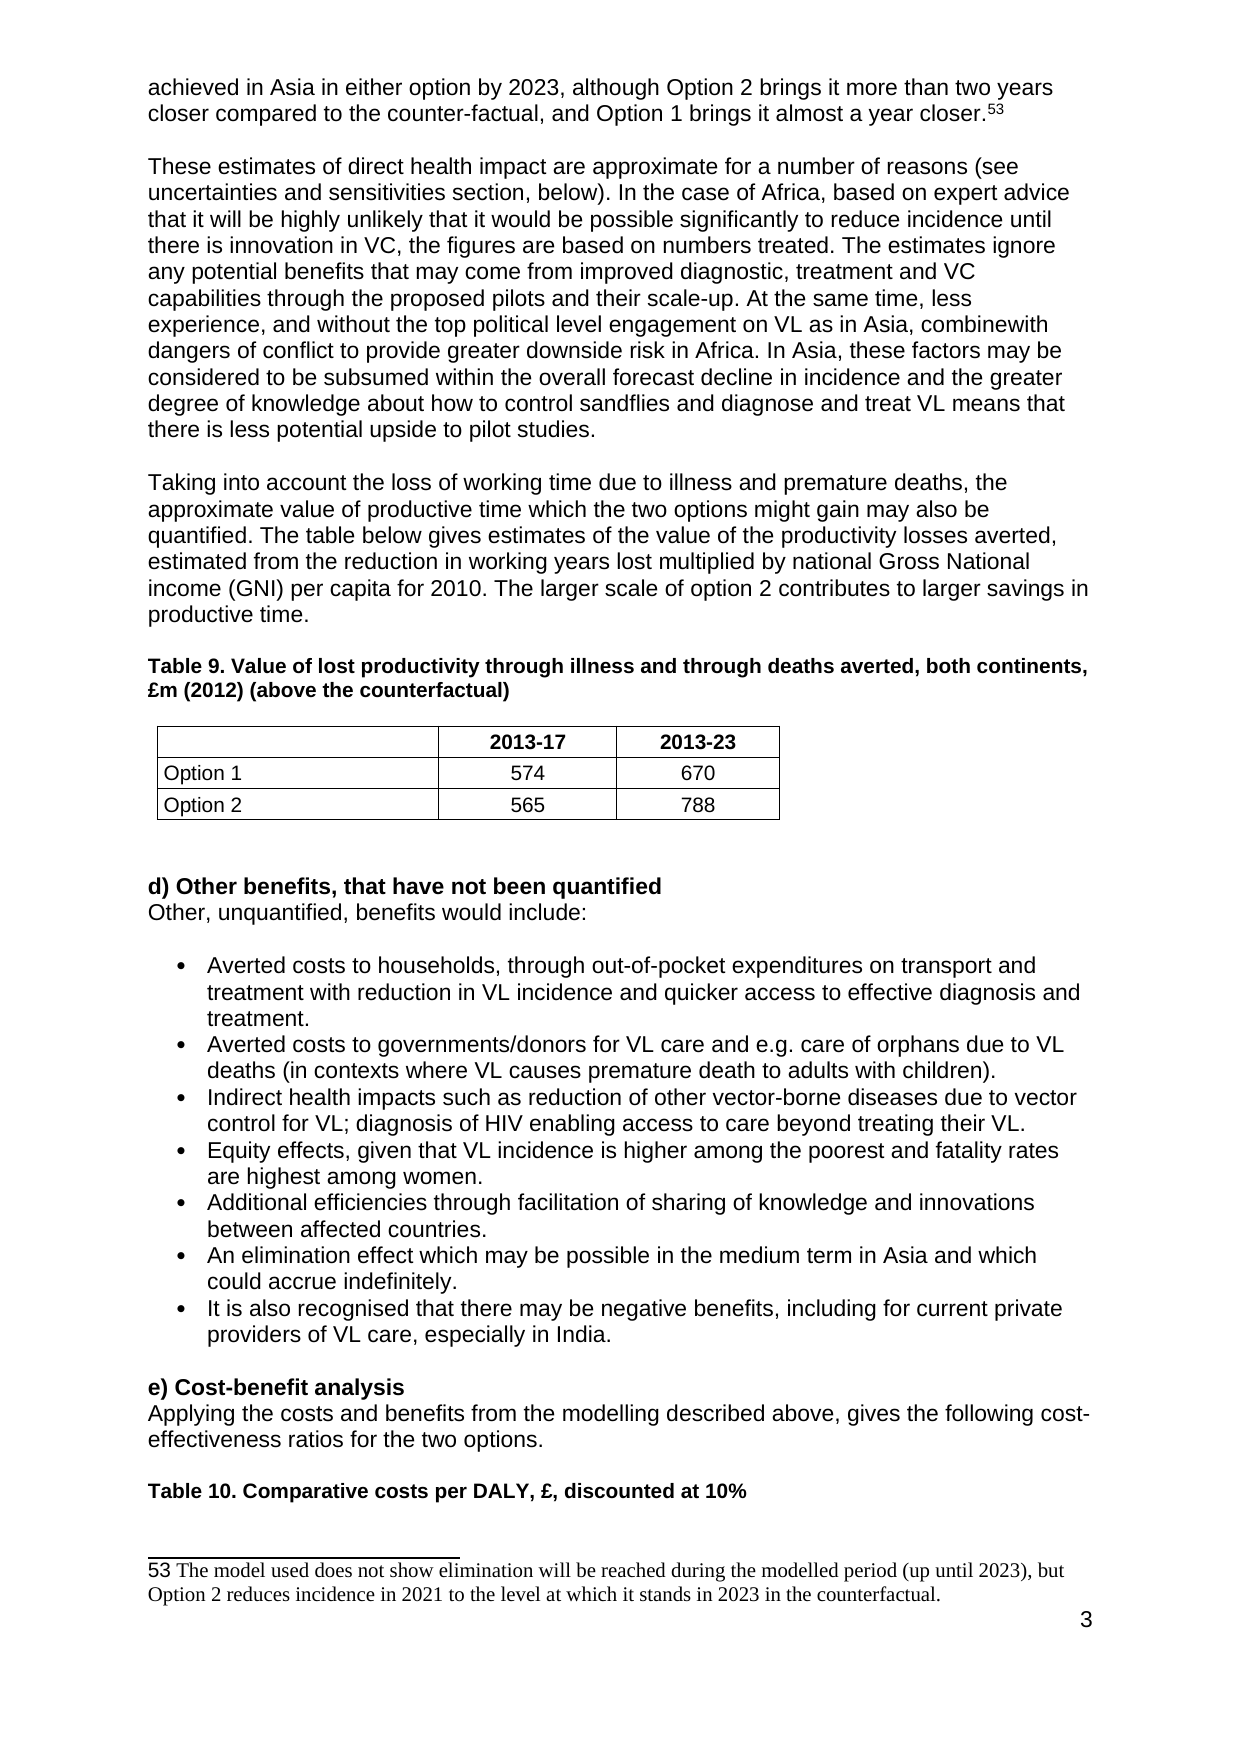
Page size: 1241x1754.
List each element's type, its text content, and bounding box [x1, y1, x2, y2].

text e) Cost-benefit analysis [148, 1374, 1092, 1400]
list Averted costs to households, through out-of-pocket expenditures on transport and treatment with reduction in VL incidence and quicker access to effective diagnosis and treatment. [177, 952, 1092, 1031]
list An elimination effect which may be possible in the medium term in Asia and which could accrue indefinitely. [177, 1242, 1092, 1295]
table_cell 565 [439, 789, 616, 819]
text Taking into account the loss of working time due to illness and premature deaths, the approximate value of productive time which the two options might gain may also be quantified. The table below gives estimates of the value of the productivity losses averted, estimated from the reduction in working years lost multiplied by national Gross National income (GNI) per capita for 2010. The larger scale of option 2 contributes to larger savings in productive time. [148, 469, 1092, 627]
text Applying the costs and benefits from the modelling described above, gives the following cost-effectiveness ratios for the two options. [148, 1400, 1092, 1453]
list Indirect health impacts such as reduction of other vector-borne diseases due to vector control for VL; diagnosis of HIV enabling access to care beyond treating their VL. [177, 1084, 1092, 1137]
table_cell 788 [617, 789, 779, 819]
table_header 2013-17 [439, 727, 616, 757]
text Table 10. Comparative costs per DALY, £, discounted at 10% [148, 1479, 1092, 1503]
text d) Other benefits, that have not been quantified [148, 873, 1092, 899]
table_cell Option 1 [158, 758, 438, 788]
table_cell 670 [617, 758, 779, 788]
list It is also recognised that there may be negative benefits, including for current private providers of VL care, especially in India. [177, 1295, 1092, 1347]
list Equity effects, given that VL incidence is higher among the poorest and fatality rates are highest among women. [177, 1137, 1092, 1189]
text These estimates of direct health impact are approximate for a number of reasons (see uncertainties and sensitivities section, below). In the case of Africa, based on expert advice that it will be highly unlikely that it would be possible significantly to reduce incidence until there is innovation in VC, the figures are based on numbers treated. The estimates ignore any potential benefits that may come from improved diagnostic, treatment and VC capabilities through the proposed pilots and their scale-up. At the same time, less experience, and without the top political level engagement on VL as in Asia, combinewith dangers of conflict to provide greater downside risk in Africa. In Asia, these factors may be considered to be subsumed within the overall forecast decline in incidence and the greater degree of knowledge about how to control sandflies and diagnose and treat VL means that there is less potential upside to pilot studies. [148, 153, 1092, 443]
text achieved in Asia in either option by 2023, although Option 2 brings it more than two years closer compared to the counter-factual, and Option 1 brings it almost a year closer. [148, 74, 1092, 127]
text The model used does not show elimination will be reached during the modelled period (up until 2023), but Option 2 reduces incidence in 2021 to the level at which it stands in 2023 in the counterfactual. [148, 1558, 1092, 1606]
table_header 2013-23 [617, 727, 779, 757]
list Averted costs to governments/donors for VL care and e.g. care of orphans due to VL deaths (in contexts where VL causes premature death to adults with children). [177, 1031, 1092, 1084]
table_header [158, 727, 438, 757]
table_cell Option 2 [158, 789, 438, 819]
table_cell 574 [439, 758, 616, 788]
text Table 9. Value of lost productivity through illness and through deaths averted, both continents, £m (2012) (above the counterfactual) [148, 654, 1092, 702]
list Additional efficiencies through facilitation of sharing of knowledge and innovations between affected countries. [177, 1189, 1092, 1242]
text Other, unquantified, benefits would include: [148, 899, 1092, 926]
